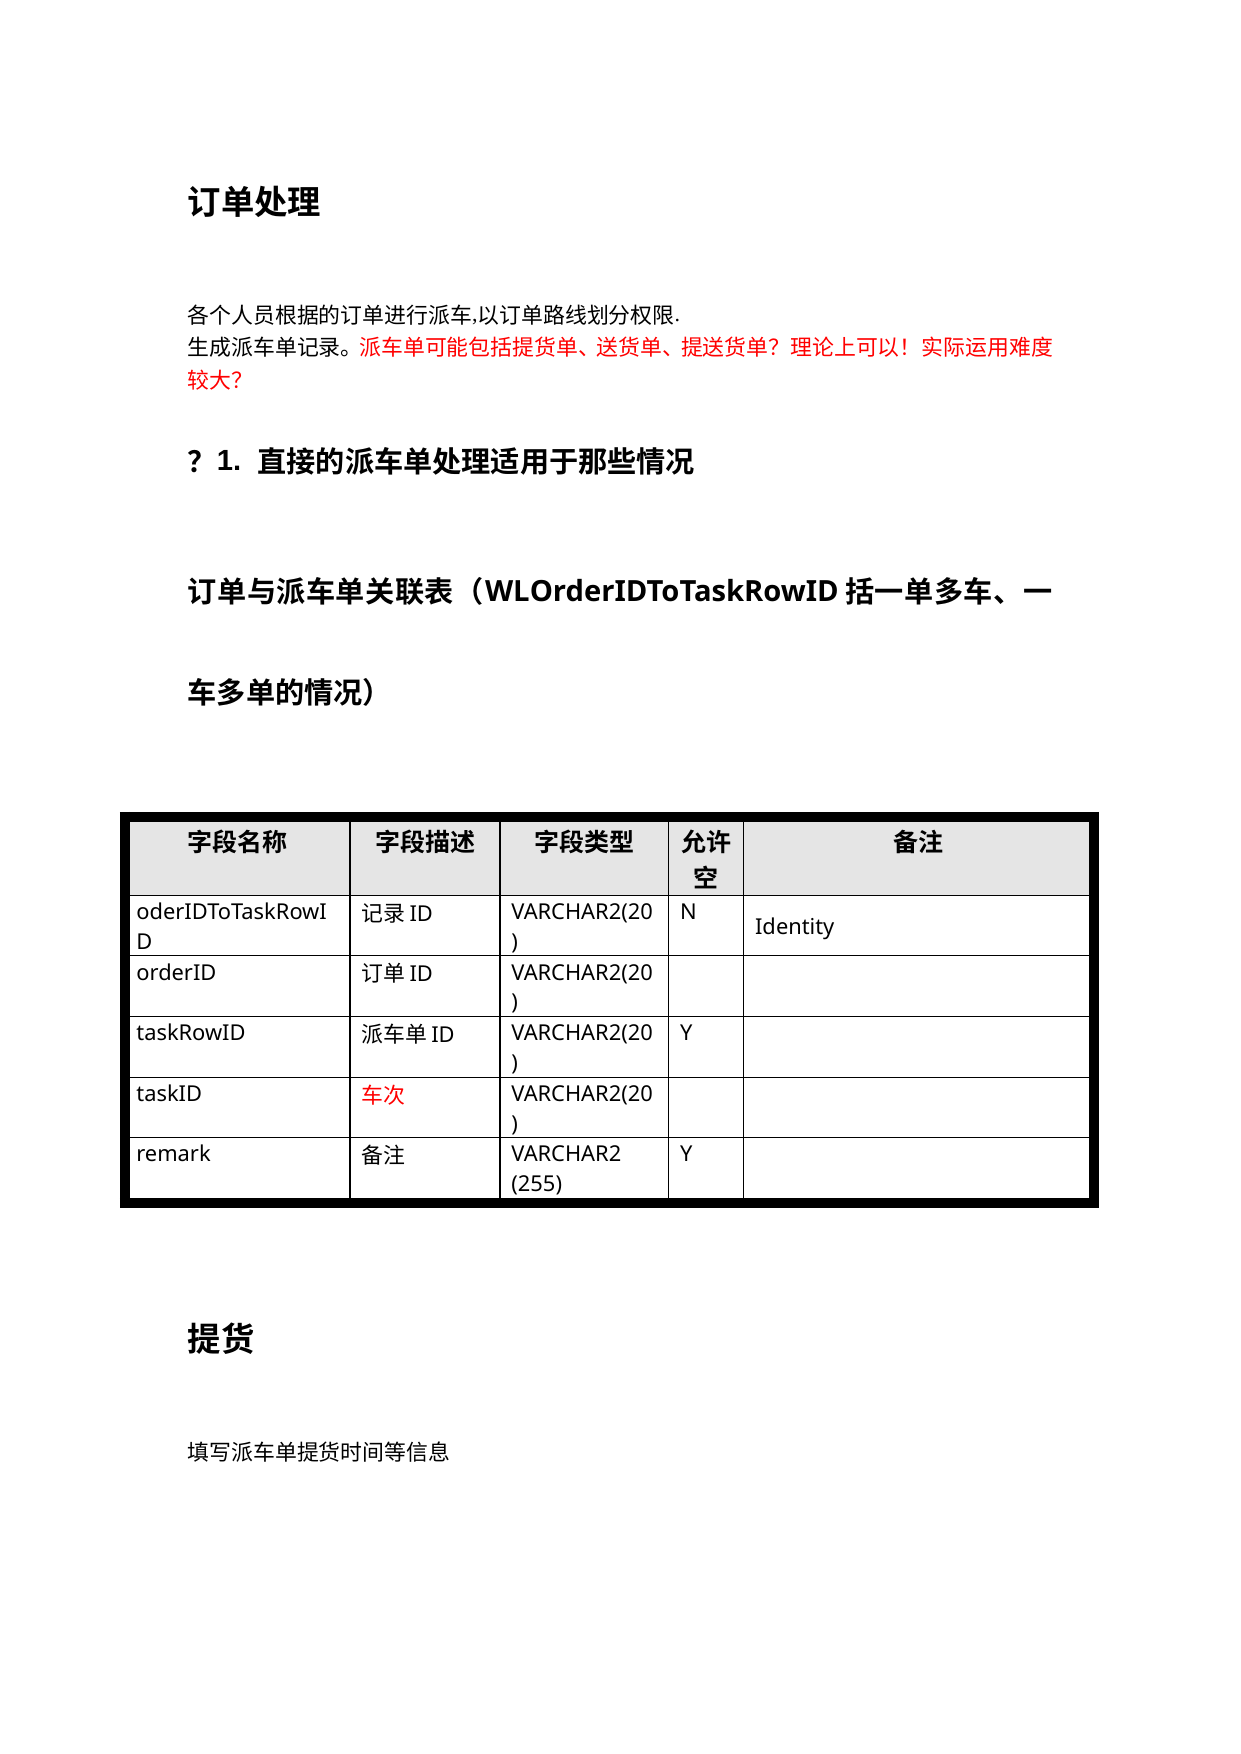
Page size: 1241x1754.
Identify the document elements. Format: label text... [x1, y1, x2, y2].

table_cell N [669, 896, 743, 955]
table_header 允许空 [669, 822, 743, 895]
table_header 备注 [744, 822, 1089, 895]
table_cell 记录ID [351, 896, 499, 955]
table_cell [744, 1078, 1089, 1137]
table_cell VARCHAR2 (255) [501, 1138, 668, 1198]
table_header 字段描述 [351, 822, 499, 895]
table_cell [669, 1078, 743, 1137]
table_cell [669, 956, 743, 1016]
table_header 字段类型 [501, 822, 668, 895]
text 生成派车单记录。派车单可能包括提货单、送货单、提送货单？理论上可以！实际运用难度较大？ [187, 324, 1053, 389]
table_cell 备注 [351, 1138, 499, 1198]
table_cell VARCHAR2(20) [501, 896, 668, 955]
table_cell oderIDToTaskRowID [130, 896, 349, 955]
table_cell taskID [130, 1078, 349, 1137]
text 填写派车单提货时间等信息 [187, 1429, 1053, 1462]
table_cell Y [669, 1138, 743, 1198]
table_cell VARCHAR2(20) [501, 1078, 668, 1137]
table_cell 派车单ID [351, 1017, 499, 1077]
table_cell remark [130, 1138, 349, 1198]
table_cell 订单ID [351, 956, 499, 1016]
table_cell [744, 956, 1089, 1016]
subtitle ？1. 直接的派车单处理适用于那些情况 [187, 422, 1053, 487]
subtitle 订单处理 [187, 162, 1053, 227]
table_cell Y [669, 1017, 743, 1077]
table_cell 车次 [351, 1078, 499, 1137]
text 各个人员根据的订单进行派车,以订单路线划分权限. [187, 292, 1053, 324]
table_cell taskRowID [130, 1017, 349, 1077]
table_cell VARCHAR2(20) [501, 1017, 668, 1077]
subtitle 订单与派车单关联表（WLOrderIDToTaskRowID括一单多车、一车多单的情况） [187, 552, 1053, 718]
table_cell [744, 1017, 1089, 1077]
table_cell Identity [744, 896, 1089, 955]
table_header 字段名称 [130, 822, 349, 895]
table_cell VARCHAR2(20) [501, 956, 668, 1016]
table_cell orderID [130, 956, 349, 1016]
subtitle 提货 [187, 1299, 1053, 1364]
table_cell [744, 1138, 1089, 1198]
